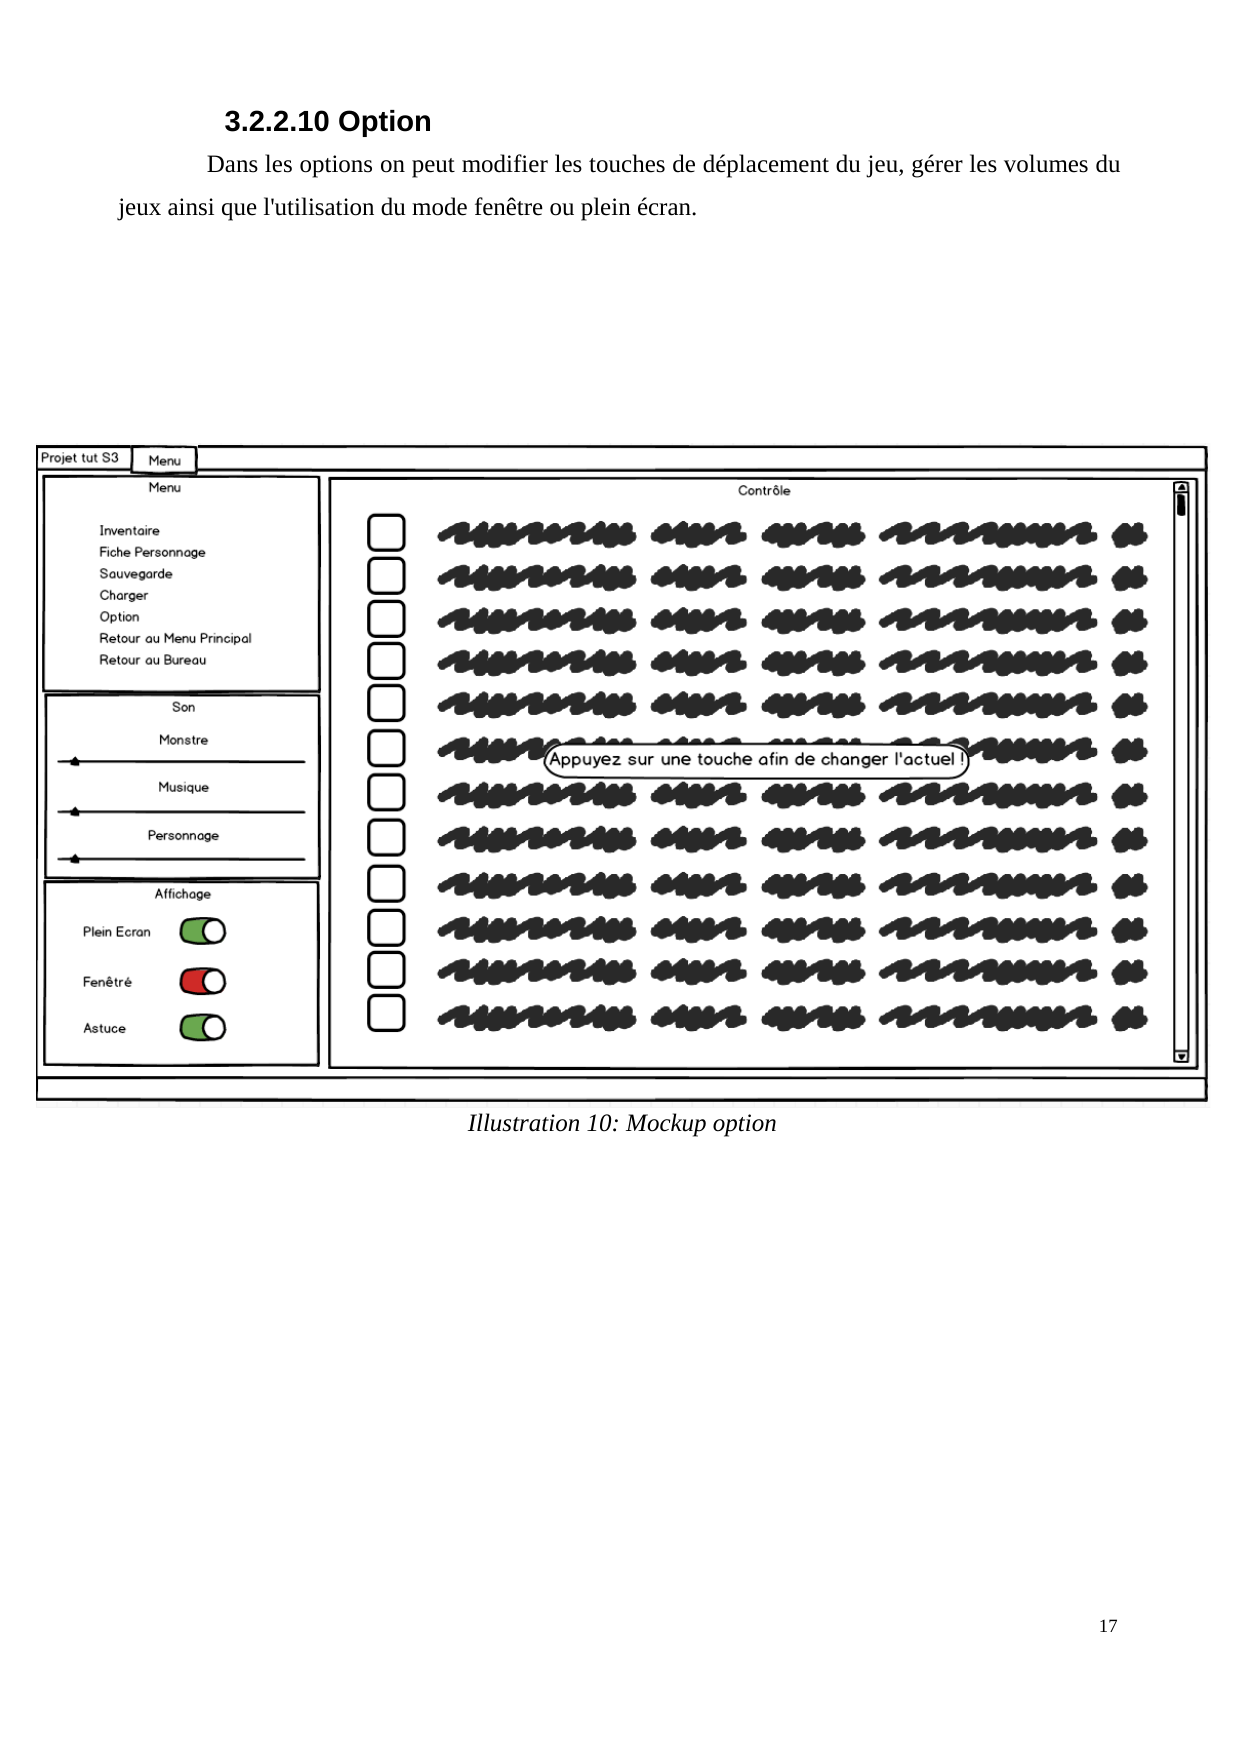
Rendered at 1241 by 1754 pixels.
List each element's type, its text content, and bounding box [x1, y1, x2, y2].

text Illustration 10: Mockup option [36, 1108, 1210, 1136]
subtitle Option [224, 104, 1122, 137]
text Dans les options on peut modifier les touches de déplacement du jeu, gérer les volumes du jeux ainsi que l'utilisation du mode fenêtre ou plein écran. [118, 149, 1122, 221]
picture [36, 443, 1211, 1108]
